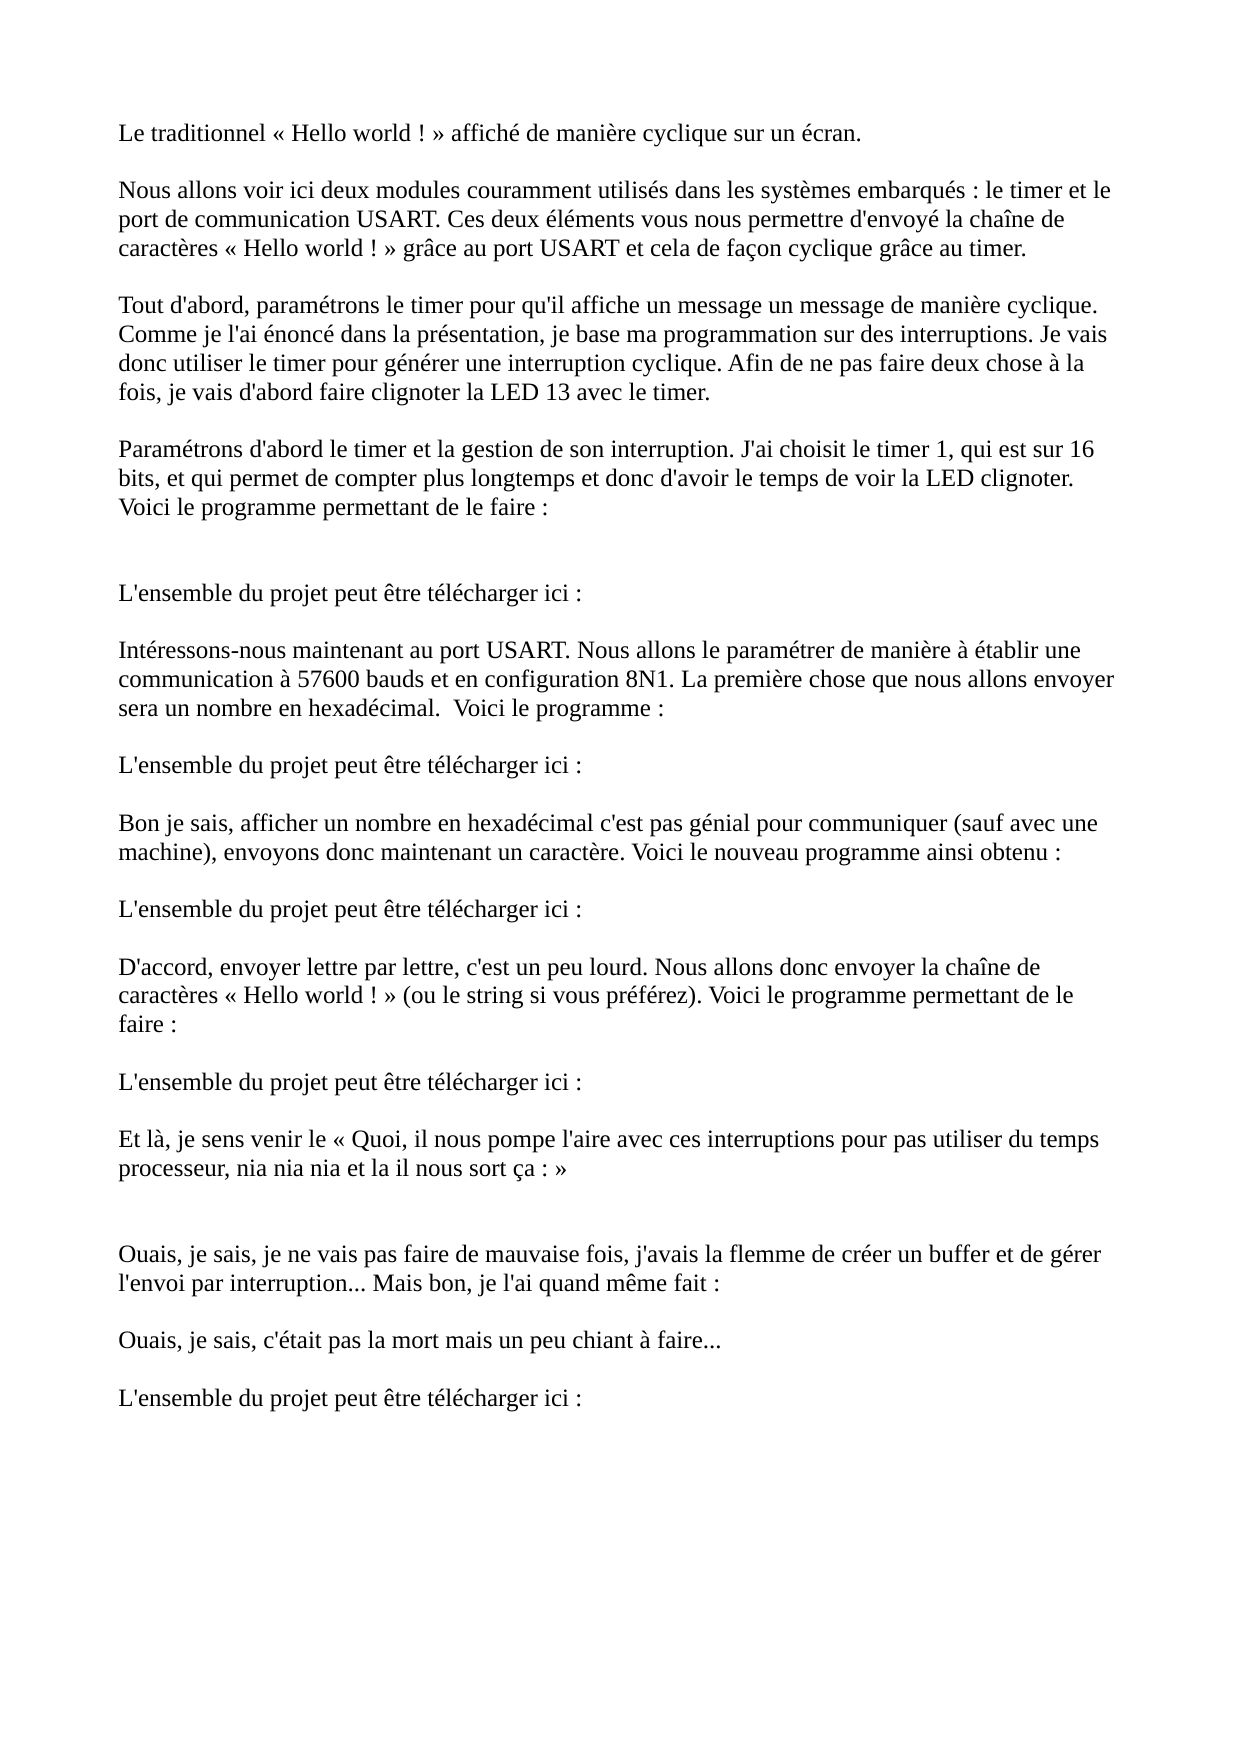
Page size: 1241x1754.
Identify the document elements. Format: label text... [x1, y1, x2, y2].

text Tout d'abord, paramétrons le timer pour qu'il affiche un message un message de manière cyclique. Comme je l'ai énoncé dans la présentation, je base ma programmation sur des interruptions. Je vais donc utiliser le timer pour générer une interruption cyclique. Afin de ne pas faire deux chose à la fois, je vais d'abord faire clignoter la LED 13 avec le timer. [118, 291, 1122, 406]
text L'ensemble du projet peut être télécharger ici : [118, 751, 1122, 779]
text Nous allons voir ici deux modules couramment utilisés dans les systèmes embarqués : le timer et le port de communication USART. Ces deux éléments vous nous permettre d'envoyé la chaîne de caractères « Hello world ! » grâce au port USART et cela de façon cyclique grâce au timer. [118, 176, 1122, 262]
text Paramétrons d'abord le timer et la gestion de son interruption. J'ai choisit le timer 1, qui est sur 16 bits, et qui permet de compter plus longtemps et donc d'avoir le temps de voir la LED clignoter. Voici le programme permettant de le faire : [118, 434, 1122, 521]
text D'accord, envoyer lettre par lettre, c'est un peu lourd. Nous allons donc envoyer la chaîne de caractères « Hello world ! » (ou le string si vous préférez). Voici le programme permettant de le faire : [118, 952, 1122, 1038]
text Le traditionnel « Hello world ! » affiché de manière cyclique sur un écran. [118, 118, 1122, 147]
text L'ensemble du projet peut être télécharger ici : [118, 1383, 1122, 1412]
text Et là, je sens venir le « Quoi, il nous pompe l'aire avec ces interruptions pour pas utiliser du temps processeur, nia nia nia et la il nous sort ça : » [118, 1124, 1122, 1182]
text Ouais, je sais, je ne vais pas faire de mauvaise fois, j'avais la flemme de créer un buffer et de gérer l'envoi par interruption... Mais bon, je l'ai quand même fait : [118, 1239, 1122, 1297]
text L'ensemble du projet peut être télécharger ici : [118, 578, 1122, 607]
text Intéressons-nous maintenant au port USART. Nous allons le paramétrer de manière à établir une communication à 57600 bauds et en configuration 8N1. La première chose que nous allons envoyer sera un nombre en hexadécimal. Voici le programme : [118, 636, 1122, 722]
text Ouais, je sais, c'était pas la mort mais un peu chiant à faire... [118, 1326, 1122, 1354]
text Bon je sais, afficher un nombre en hexadécimal c'est pas génial pour communiquer (sauf avec une machine), envoyons donc maintenant un caractère. Voici le nouveau programme ainsi obtenu : [118, 808, 1122, 866]
text L'ensemble du projet peut être télécharger ici : [118, 894, 1122, 923]
text L'ensemble du projet peut être télécharger ici : [118, 1067, 1122, 1096]
